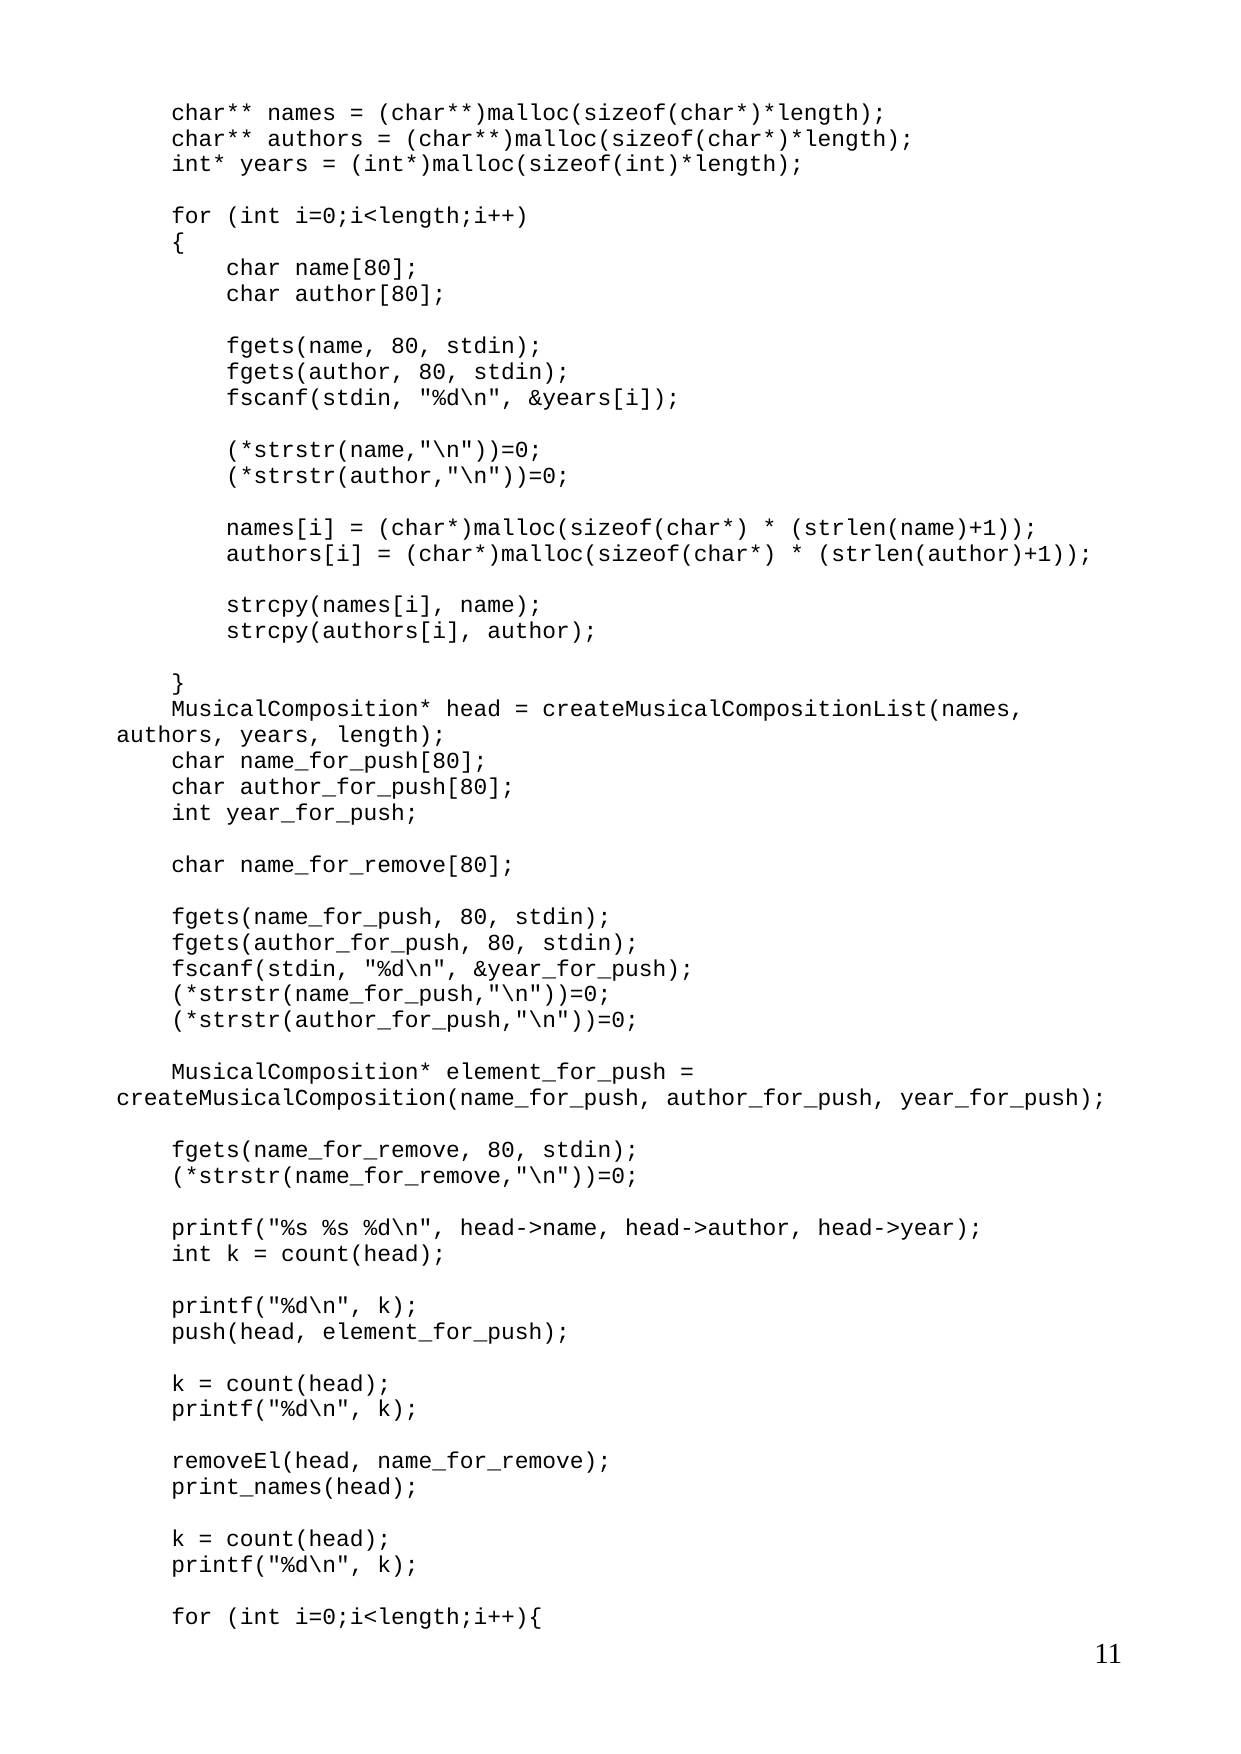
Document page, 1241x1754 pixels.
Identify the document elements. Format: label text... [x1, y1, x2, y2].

text fscanf(stdin, "%d\n", &years[i]); [116, 386, 1124, 412]
text char name[80]; [116, 257, 1124, 282]
text authors[i] = (char*)malloc(sizeof(char*) * (strlen(author)+1)); [116, 542, 1124, 568]
text printf("%d\n", k); [116, 1294, 1124, 1320]
text k = count(head); [116, 1527, 1124, 1553]
text int k = count(head); [116, 1242, 1124, 1268]
text fgets(author, 80, stdin); [116, 360, 1124, 386]
text char author_for_push[80]; [116, 775, 1124, 801]
text (*strstr(name_for_push,"\n"))=0; [116, 983, 1124, 1009]
text strcpy(authors[i], author); [116, 620, 1124, 646]
text for (int i=0;i<length;i++){ [116, 1605, 1124, 1631]
text char author[80]; [116, 282, 1124, 308]
text char name_for_push[80]; [116, 749, 1124, 775]
text } [116, 672, 1124, 697]
text push(head, element_for_push); [116, 1320, 1124, 1346]
text print_names(head); [116, 1476, 1124, 1502]
text char name_for_remove[80]; [116, 853, 1124, 879]
text (*strstr(name,"\n"))=0; [116, 438, 1124, 464]
text printf("%d\n", k); [116, 1398, 1124, 1424]
text removeEl(head, name_for_remove); [116, 1450, 1124, 1476]
text fgets(name_for_push, 80, stdin); [116, 905, 1124, 931]
text for (int i=0;i<length;i++) [116, 205, 1124, 231]
text { [116, 231, 1124, 257]
text int* years = (int*)malloc(sizeof(int)*length); [116, 153, 1124, 179]
text fgets(name_for_remove, 80, stdin); [116, 1138, 1124, 1164]
text (*strstr(name_for_remove,"\n"))=0; [116, 1164, 1124, 1190]
text char** names = (char**)malloc(sizeof(char*)*length); [116, 101, 1124, 127]
text (*strstr(author_for_push,"\n"))=0; [116, 1009, 1124, 1035]
text (*strstr(author,"\n"))=0; [116, 464, 1124, 490]
text MusicalComposition* head = createMusicalCompositionList(names, authors, years, length); [116, 697, 1124, 749]
text fscanf(stdin, "%d\n", &year_for_push); [116, 957, 1124, 983]
text fgets(name, 80, stdin); [116, 334, 1124, 360]
text char** authors = (char**)malloc(sizeof(char*)*length); [116, 127, 1124, 153]
text MusicalComposition* element_for_push = createMusicalComposition(name_for_push, author_for_push, year_for_push); [116, 1061, 1124, 1112]
text k = count(head); [116, 1372, 1124, 1398]
text fgets(author_for_push, 80, stdin); [116, 931, 1124, 957]
text printf("%d\n", k); [116, 1553, 1124, 1579]
text printf("%s %s %d\n", head->name, head->author, head->year); [116, 1216, 1124, 1242]
text names[i] = (char*)malloc(sizeof(char*) * (strlen(name)+1)); [116, 516, 1124, 542]
text strcpy(names[i], name); [116, 594, 1124, 620]
text int year_for_push; [116, 801, 1124, 827]
